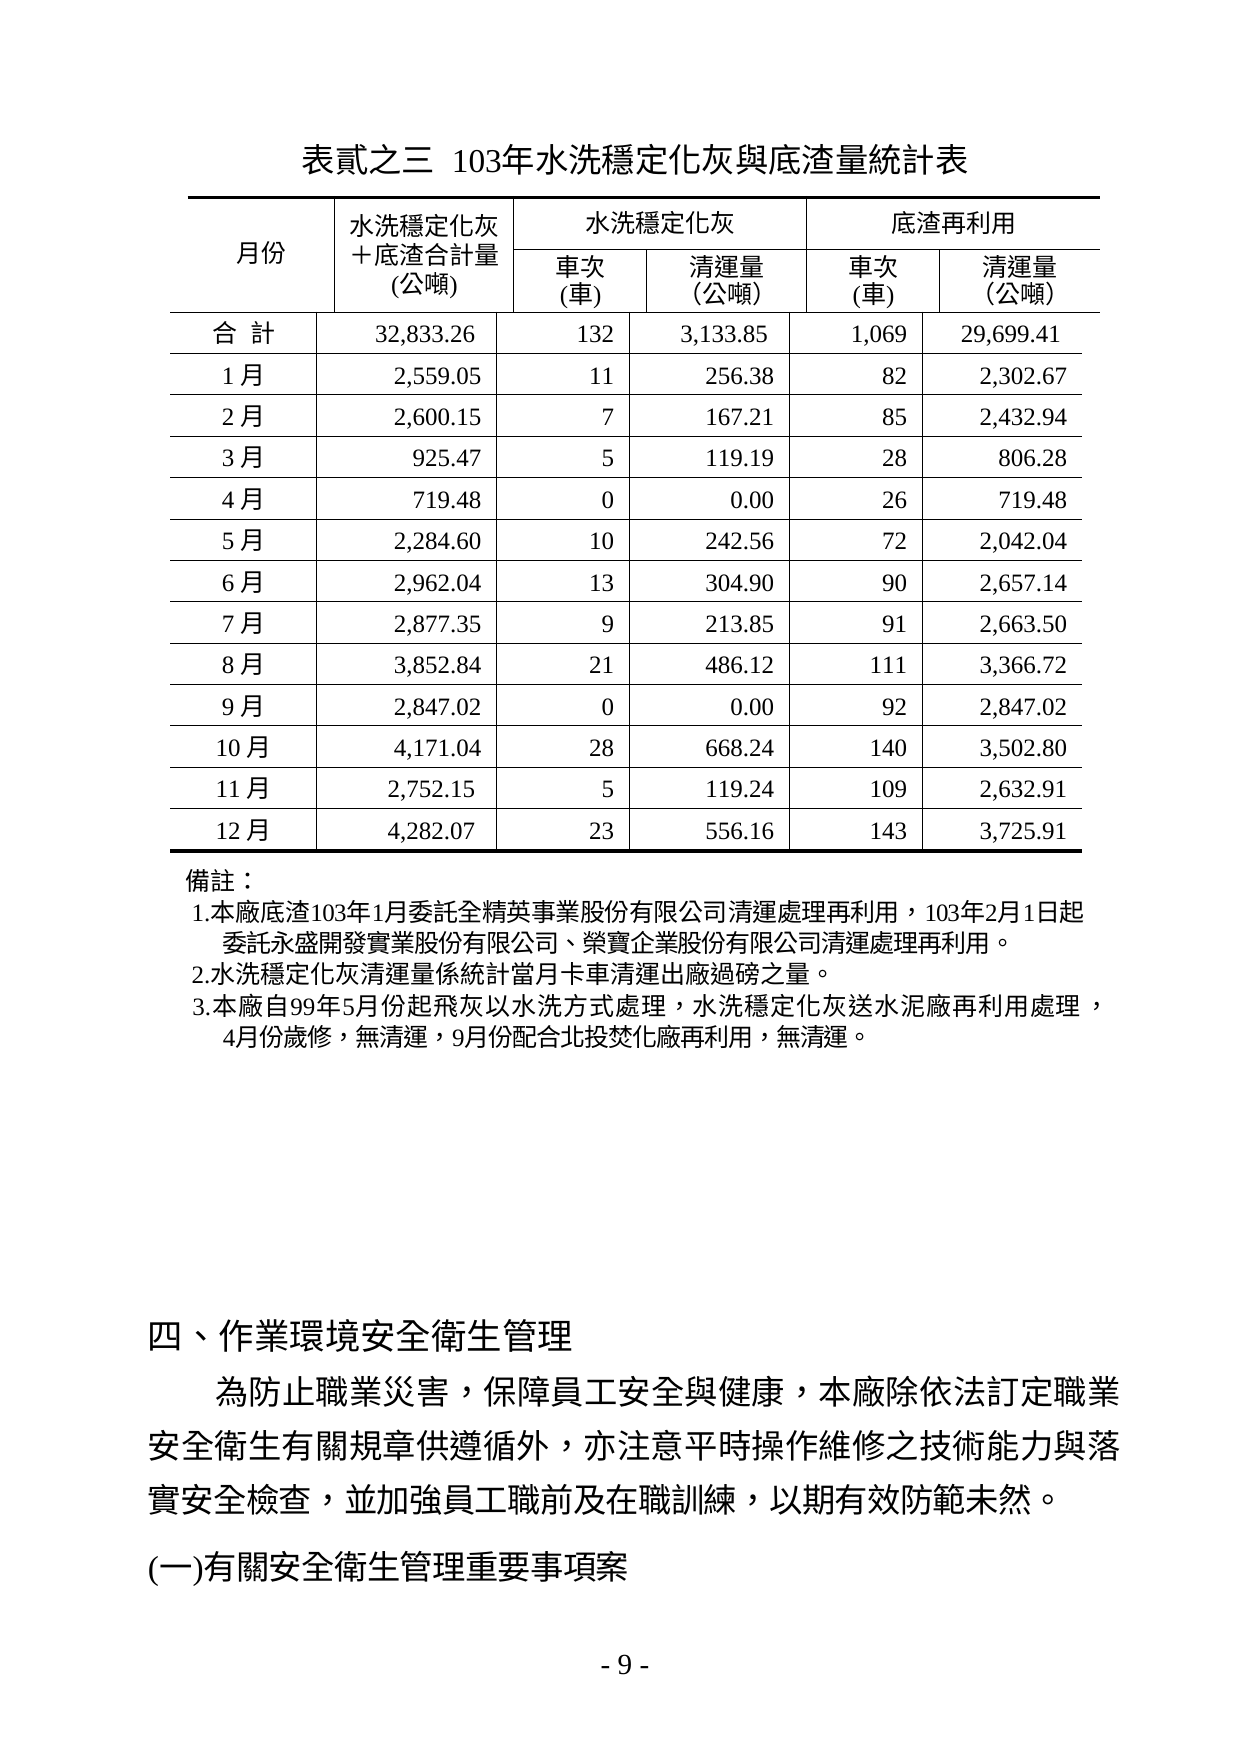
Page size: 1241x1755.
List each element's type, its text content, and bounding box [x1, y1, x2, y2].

table_cell [1082, 560, 1100, 601]
table_cell [1082, 477, 1100, 518]
table_cell 23 [497, 809, 629, 849]
table_cell 668.24 [630, 726, 789, 767]
table_cell 11 月 [170, 768, 316, 808]
table_cell 143 [790, 809, 922, 849]
table_cell 111 [790, 644, 922, 684]
table_cell 合 計 [170, 313, 316, 353]
table_cell 925.47 [317, 437, 496, 477]
table_cell [1082, 643, 1100, 684]
table_cell 8 月 [170, 644, 316, 684]
text 備註： [185, 865, 1085, 896]
table_cell 2,302.67 [923, 354, 1082, 394]
table_cell 32,833.26 [317, 313, 496, 353]
text 2.水洗穩定化灰清運量係統計當月卡車清運出廠過磅之量。 [185, 959, 1085, 990]
table_cell 9 月 [170, 685, 316, 725]
text 表貳之三 103年水洗穩定化灰與底渣量統計表 [148, 129, 1122, 183]
text 1.本廠底渣103年1月委託全精英事業股份有限公司清運處理再利用，103年2月1日起委託永盛開發實業股份有限公司、榮寶企業股份有限公司清運處理再利用。 [185, 896, 1085, 959]
table_cell 清運量 （公噸） [940, 250, 1100, 312]
table_cell 5 [497, 768, 629, 808]
table_cell 車次 (車) [514, 250, 646, 312]
table_cell 719.48 [923, 478, 1082, 518]
table_cell 5 [497, 437, 629, 477]
table_cell 2,284.60 [317, 520, 496, 560]
table_cell 車次 (車) [807, 250, 939, 312]
table_cell 556.16 [630, 809, 789, 849]
table_cell 82 [790, 354, 922, 394]
table_header 月份 [188, 199, 334, 312]
table_cell 72 [790, 520, 922, 560]
table_cell 2 月 [170, 395, 316, 436]
table_cell 719.48 [317, 478, 496, 518]
table_cell 11 [497, 354, 629, 394]
table_cell 304.90 [630, 561, 789, 601]
table_cell 3 月 [170, 437, 316, 477]
table_cell 1 月 [170, 354, 316, 394]
table_cell 2,877.35 [317, 602, 496, 642]
table_cell 12 月 [170, 809, 316, 849]
text (一)有關安全衛生管理重要事項案 [148, 1536, 1122, 1590]
table_cell 3,366.72 [923, 644, 1082, 684]
table_cell 7 月 [170, 602, 316, 642]
text 為防止職業災害，保障員工安全與健康，本廠除依法訂定職業安全衛生有關規章供遵循外，亦注意平時操作維修之技術能力與落實安全檢查，並加強員工職前及在職訓練，以期有效防範未然。 [148, 1361, 1122, 1523]
table_cell 3,133.85 [630, 313, 789, 353]
table_cell 6 月 [170, 561, 316, 601]
table_cell 85 [790, 395, 922, 436]
table_cell 2,042.04 [923, 520, 1082, 560]
table_cell 4,282.07 [317, 809, 496, 849]
table_cell [1082, 313, 1100, 353]
table_cell 2,752.15 [317, 768, 496, 808]
text 3.本廠自99年5月份起飛灰以水洗方式處理，水洗穩定化灰送水泥廠再利用處理，4月份歲修，無清運，9月份配合北投焚化廠再利用，無清運。 [185, 990, 1085, 1052]
table_cell 0 [497, 478, 629, 518]
table_cell 29,699.41 [923, 313, 1082, 353]
table_cell 2,600.15 [317, 395, 496, 436]
table_cell 2,847.02 [317, 685, 496, 725]
table_cell 5 月 [170, 520, 316, 560]
table_cell 242.56 [630, 520, 789, 560]
table_cell 清運量 （公噸） [647, 250, 806, 312]
table_cell 213.85 [630, 602, 789, 642]
table_cell 28 [790, 437, 922, 477]
text 四、作業環境安全衛生管理 [148, 1302, 1122, 1361]
table_cell 1,069 [790, 313, 922, 353]
table_cell 2,432.94 [923, 395, 1082, 436]
table_cell 2,663.50 [923, 602, 1082, 642]
table_cell 140 [790, 726, 922, 767]
table_cell 256.38 [630, 354, 789, 394]
table_cell [1082, 519, 1100, 560]
table_cell [170, 249, 188, 312]
table_cell 132 [497, 313, 629, 353]
table_cell [1082, 808, 1100, 849]
table_cell 4 月 [170, 478, 316, 518]
table_cell 10 月 [170, 726, 316, 767]
table_cell 10 [497, 520, 629, 560]
table_cell [1082, 394, 1100, 436]
table_header 水洗穩定化灰 ＋底渣合計量 (公噸) [335, 199, 513, 312]
table_cell [1082, 353, 1100, 394]
table_cell [1082, 725, 1100, 767]
table_cell 2,847.02 [923, 685, 1082, 725]
table_cell 2,559.05 [317, 354, 496, 394]
table_cell 0.00 [630, 685, 789, 725]
table_cell [1082, 767, 1100, 808]
table_cell 3,725.91 [923, 809, 1082, 849]
table_cell [1082, 436, 1100, 477]
table_header 水洗穩定化灰 [514, 199, 806, 249]
table_cell 806.28 [923, 437, 1082, 477]
table_cell [1082, 601, 1100, 642]
table_cell 4,171.04 [317, 726, 496, 767]
table_cell 13 [497, 561, 629, 601]
table_cell 486.12 [630, 644, 789, 684]
table_cell 91 [790, 602, 922, 642]
table_cell 90 [790, 561, 922, 601]
table_cell 119.24 [630, 768, 789, 808]
table_cell 2,962.04 [317, 561, 496, 601]
table_cell 92 [790, 685, 922, 725]
table_header [170, 196, 188, 249]
table_cell 28 [497, 726, 629, 767]
table_header 底渣再利用 [807, 199, 1100, 249]
table_cell 0 [497, 685, 629, 725]
table_cell 7 [497, 395, 629, 436]
table_cell 9 [497, 602, 629, 642]
table_cell 119.19 [630, 437, 789, 477]
table_cell 167.21 [630, 395, 789, 436]
table_cell 21 [497, 644, 629, 684]
table_cell 0.00 [630, 478, 789, 518]
table_cell [1082, 684, 1100, 725]
table_cell 109 [790, 768, 922, 808]
table_cell 26 [790, 478, 922, 518]
table_cell 3,502.80 [923, 726, 1082, 767]
table_cell 2,632.91 [923, 768, 1082, 808]
table_cell 3,852.84 [317, 644, 496, 684]
table_cell 2,657.14 [923, 561, 1082, 601]
